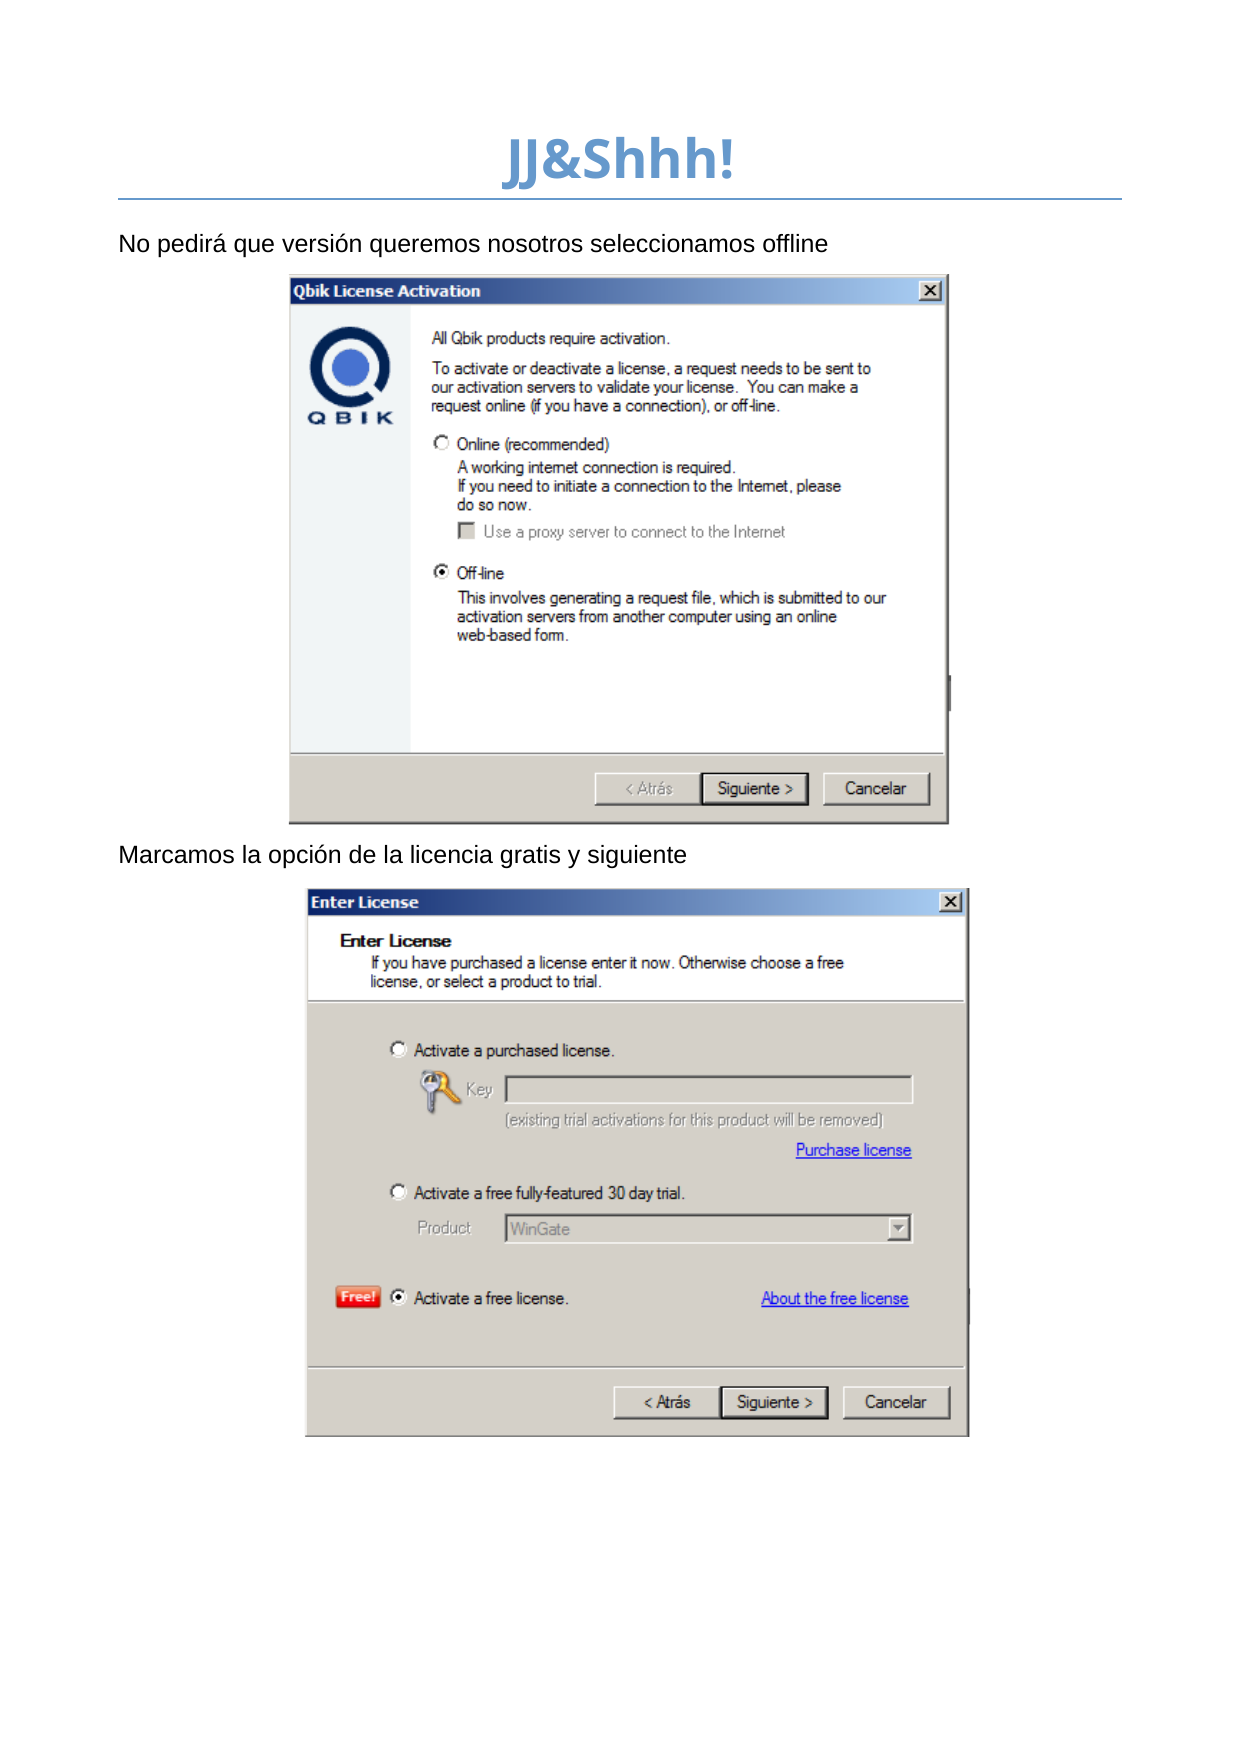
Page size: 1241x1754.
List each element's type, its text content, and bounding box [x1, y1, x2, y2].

picture [304, 888, 971, 1437]
picture [288, 274, 952, 826]
text Marcamos la opción de la licencia gratis y siguiente [118, 272, 1122, 869]
text No pedirá que versión queremos nosotros seleccionamos offline [118, 229, 1122, 258]
